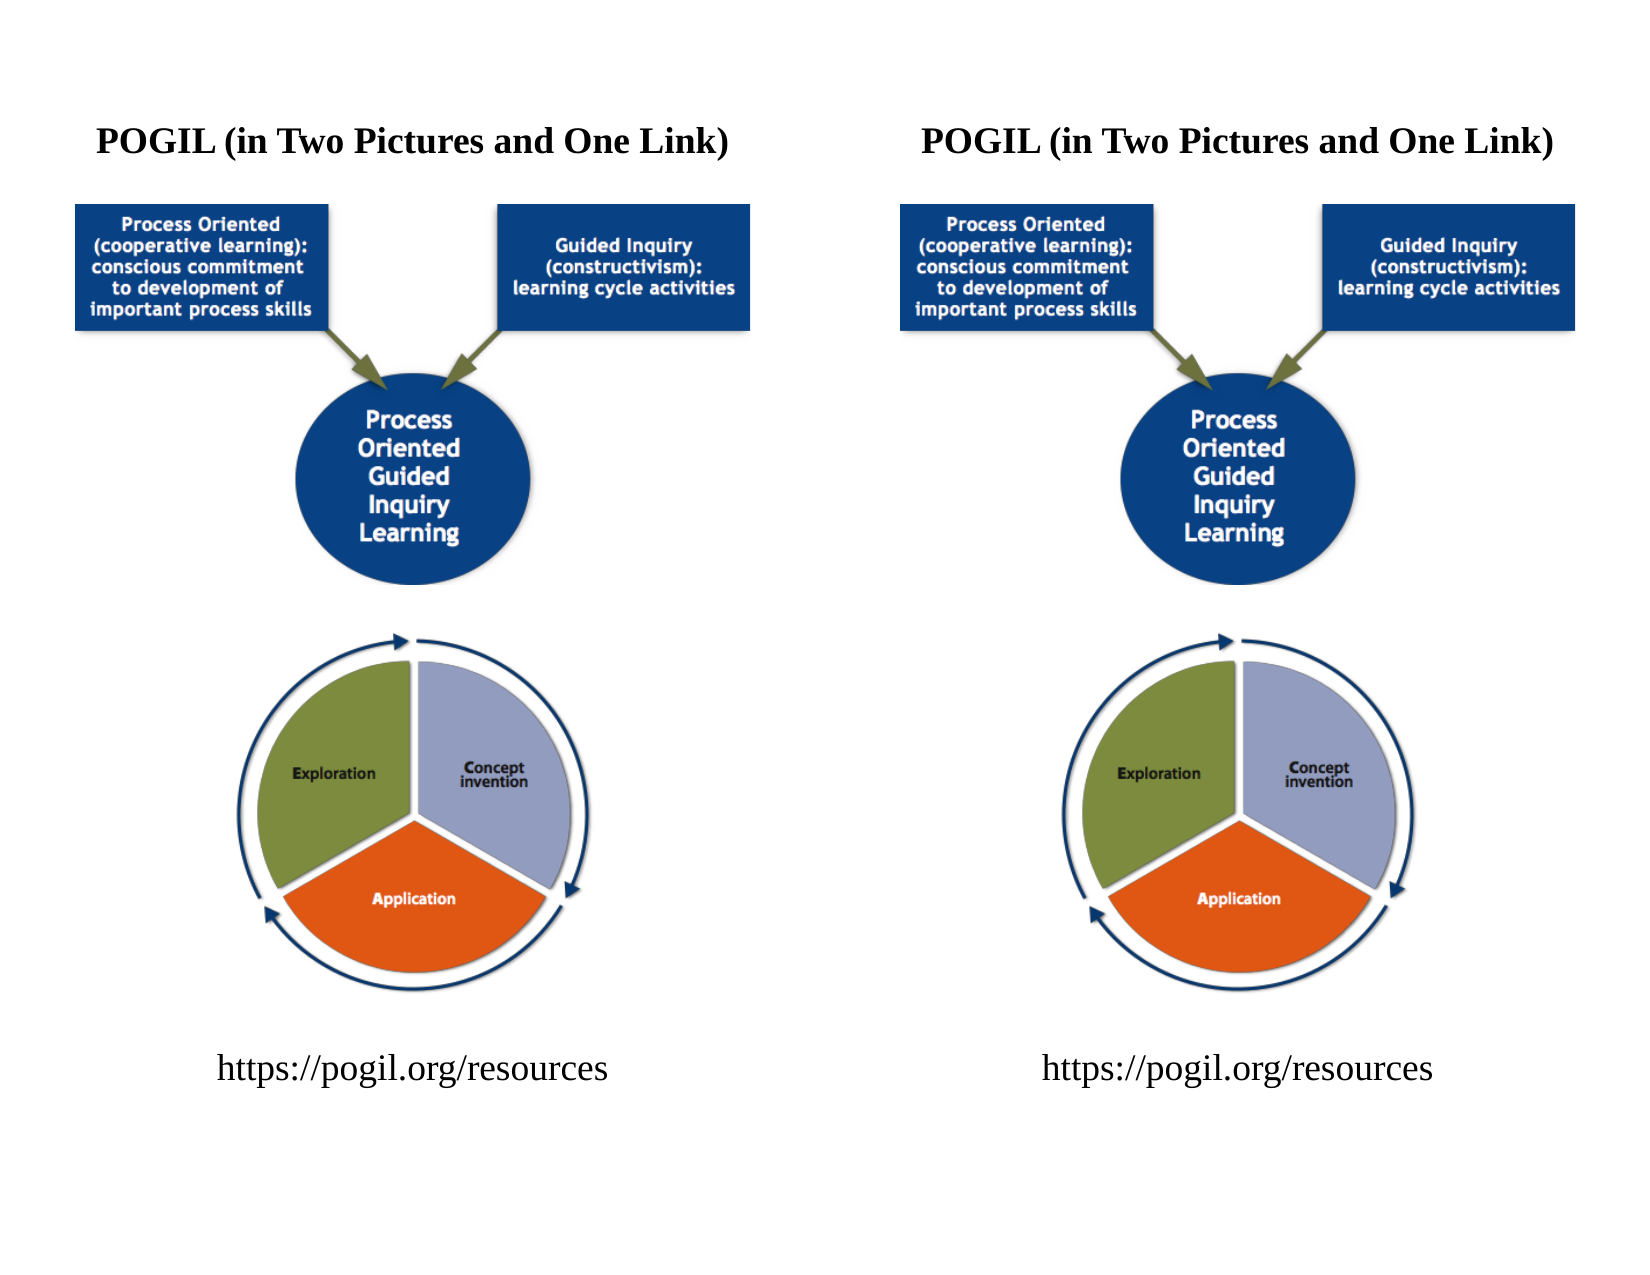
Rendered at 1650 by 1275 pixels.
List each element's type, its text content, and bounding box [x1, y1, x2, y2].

text POGIL (in Two Pictures and One Link) [900, 118, 1575, 162]
picture [900, 204, 1575, 585]
text POGIL (in Two Pictures and One Link) [75, 118, 750, 162]
picture [1050, 627, 1425, 1003]
picture [75, 204, 750, 585]
text https://pogil.org/resources [900, 1046, 1575, 1089]
picture [225, 627, 600, 1003]
text https://pogil.org/resources [75, 1046, 750, 1089]
